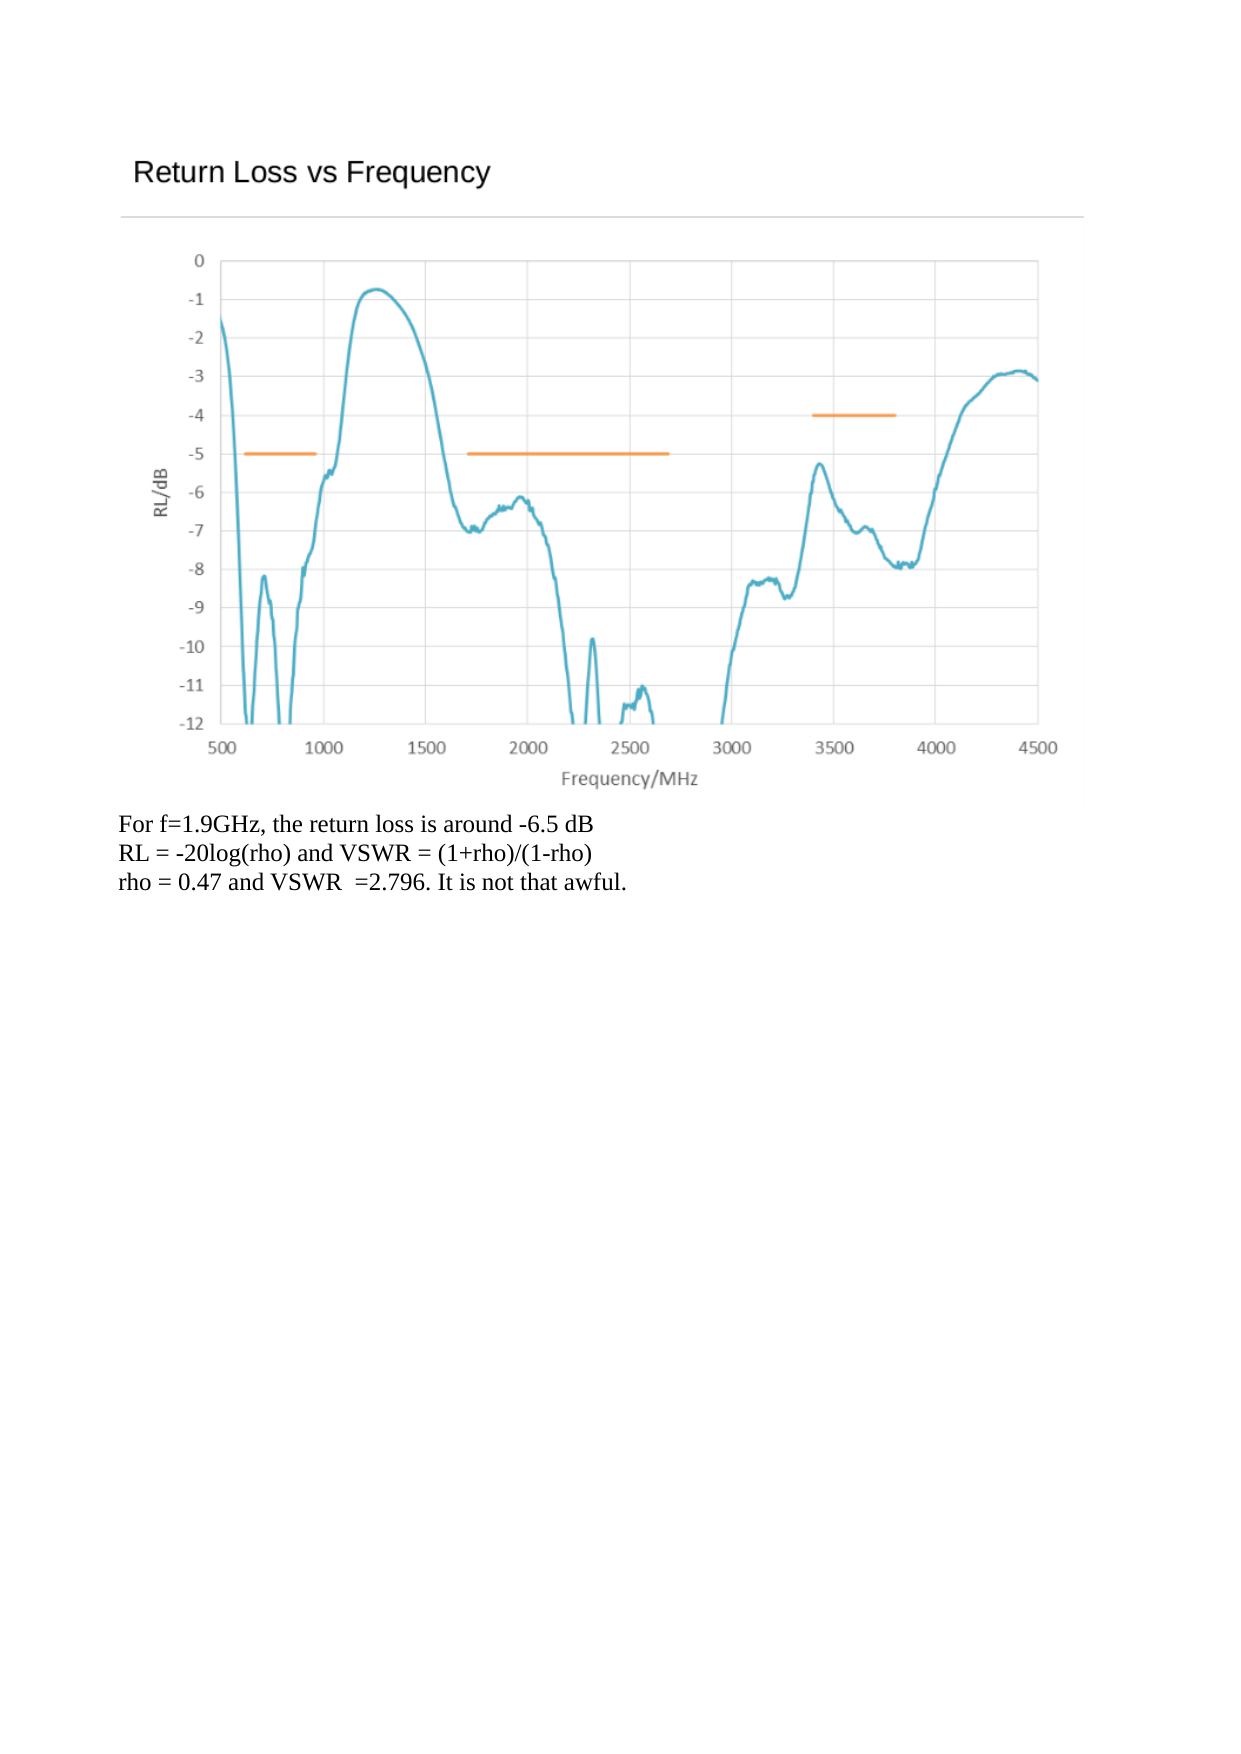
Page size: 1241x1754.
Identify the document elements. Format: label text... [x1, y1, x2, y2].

picture [100, 142, 1104, 810]
text For f=1.9GHz, the return loss is around -6.5 dB [118, 118, 1122, 838]
text rho = 0.47 and VSWR =2.796. It is not that awful. [118, 867, 1122, 896]
text RL = -20log(rho) and VSWR = (1+rho)/(1-rho) [118, 838, 1122, 867]
